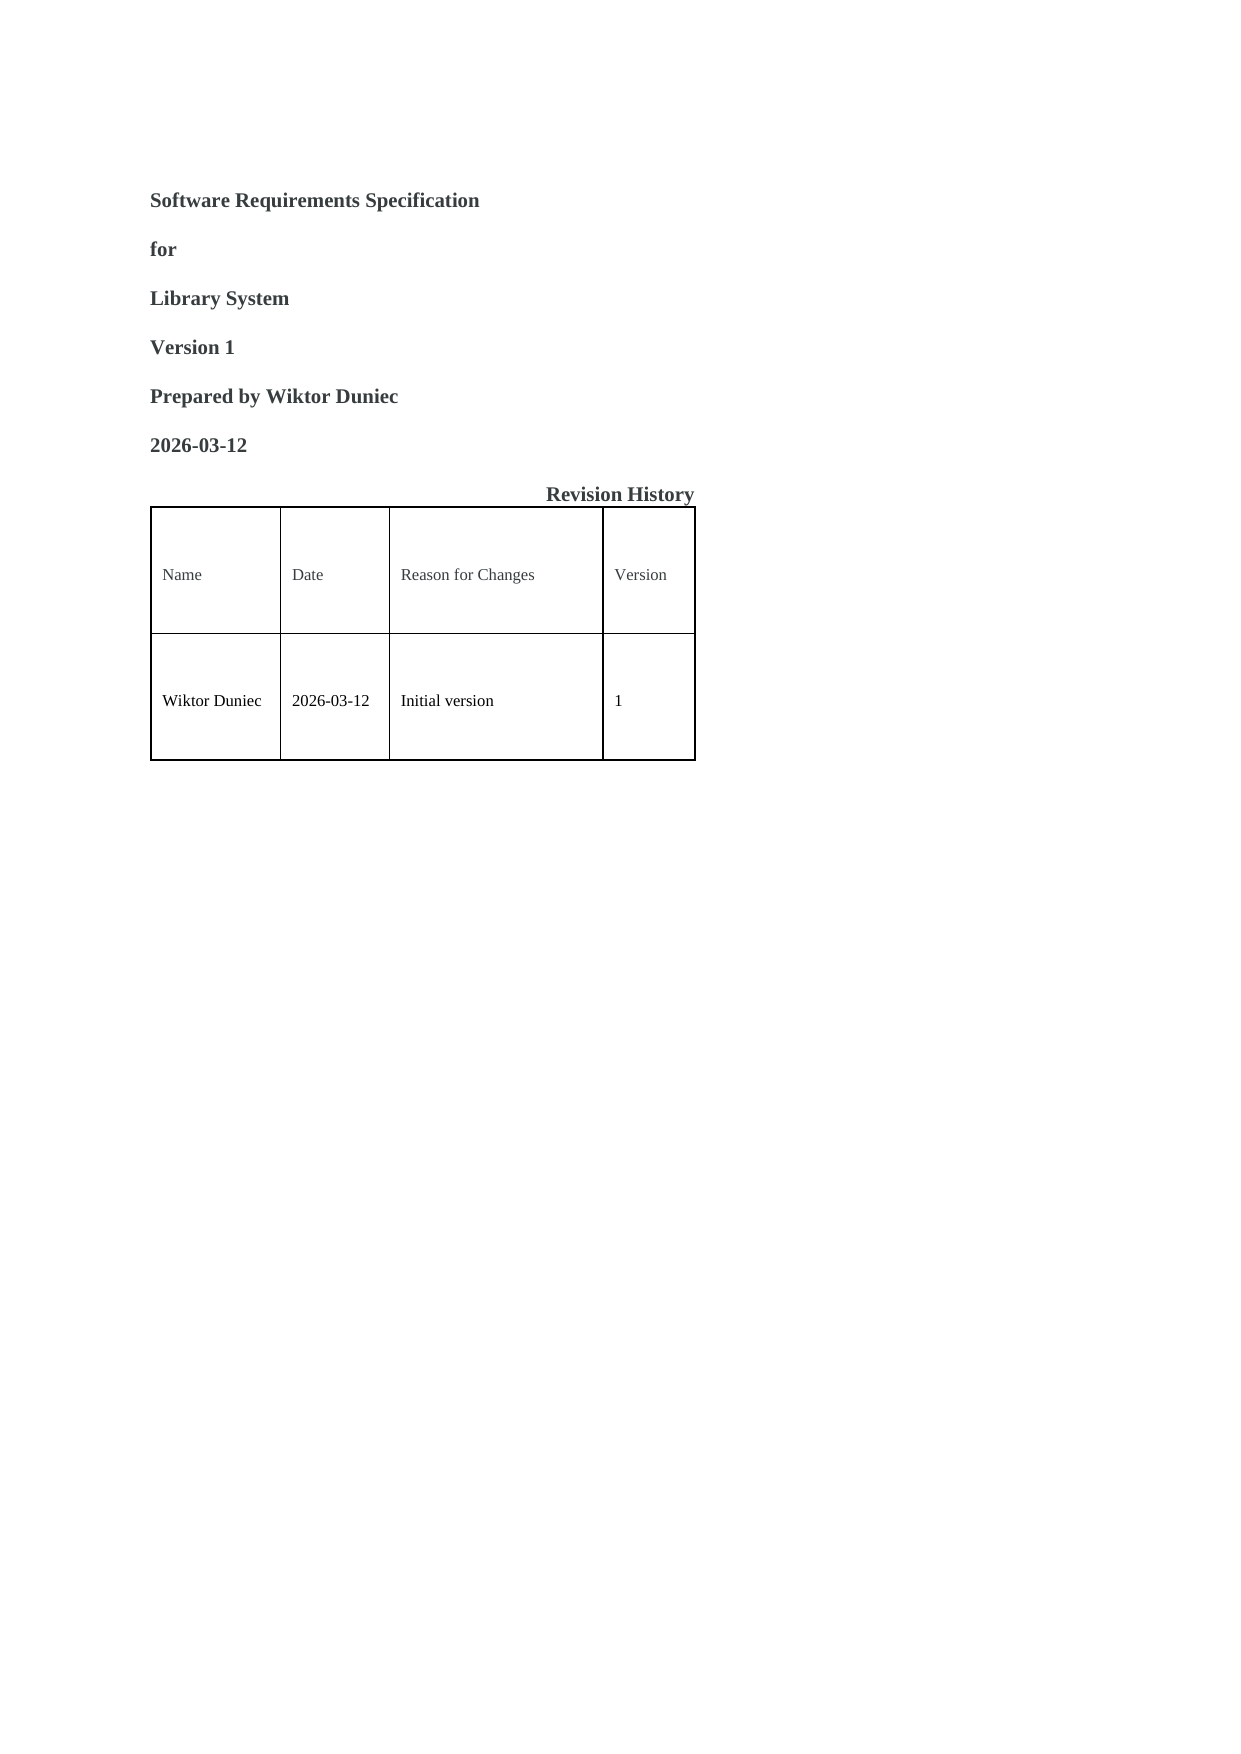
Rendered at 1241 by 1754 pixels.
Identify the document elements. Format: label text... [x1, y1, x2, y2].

table_header Date [281, 508, 389, 632]
text Prepared by Wiktor Duniec [150, 384, 1090, 408]
text 2026-03-12 [150, 433, 1090, 457]
text Library System [150, 286, 1090, 310]
table_header Name [152, 508, 280, 632]
text for [150, 237, 1090, 261]
table_cell 2026-03-12 [281, 634, 389, 759]
text Software Requirements Specification [150, 187, 1090, 212]
table_cell Initial version [390, 634, 602, 759]
table_cell 1 [604, 634, 694, 759]
table_cell Wiktor Duniec [152, 634, 280, 759]
table_header Version [604, 508, 694, 632]
table_header Reason for Changes [390, 508, 602, 632]
text Version 1 [150, 335, 1090, 359]
text Revision History [150, 482, 1090, 506]
